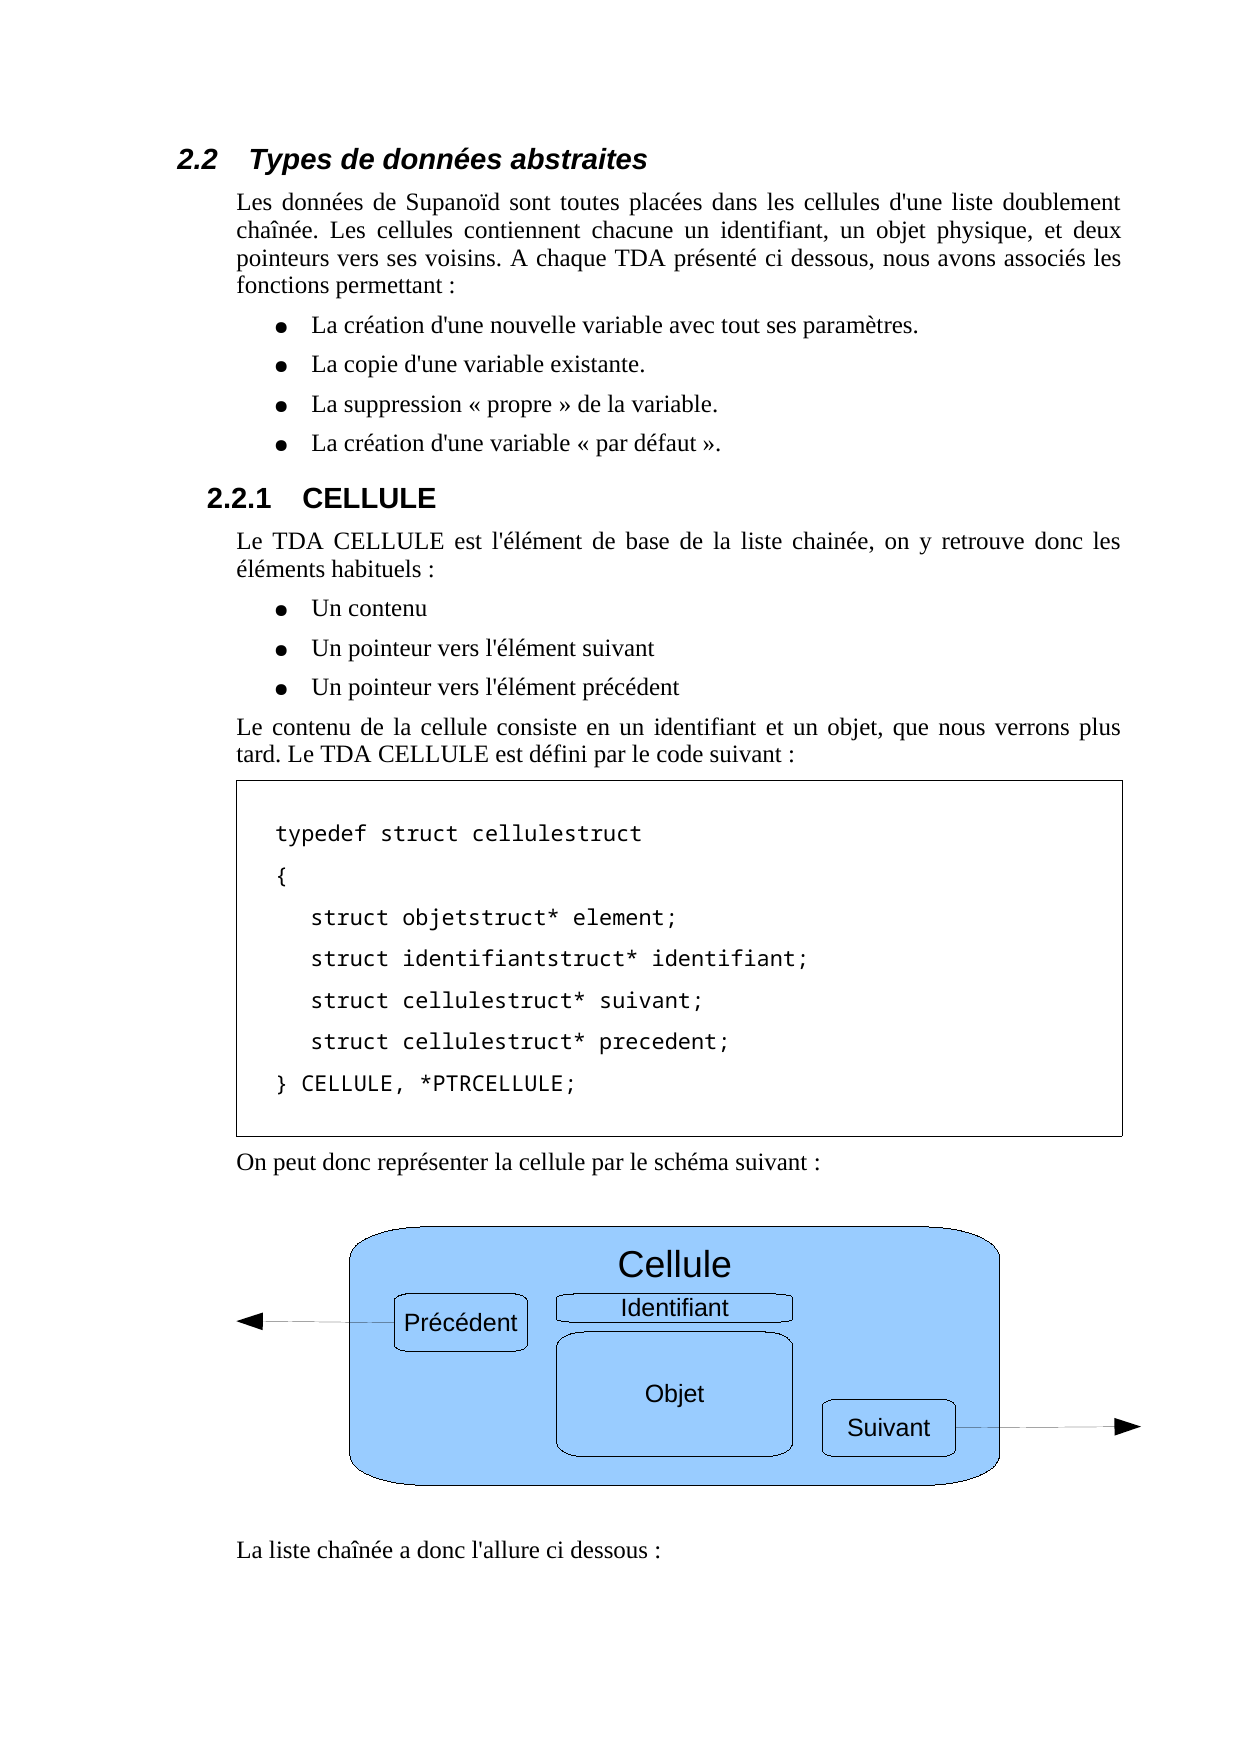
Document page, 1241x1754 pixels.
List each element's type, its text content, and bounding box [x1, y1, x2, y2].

text On peut donc représenter la cellule par le schéma suivant : [236, 1148, 1122, 1176]
text struct identifiantstruct* identifiant; [237, 904, 1122, 946]
text struct cellulestruct* suivant; [237, 946, 1122, 988]
text struct objetstruct* element; [237, 863, 1122, 904]
text struct cellulestruct* precedent; [237, 988, 1122, 1029]
text Les données de Supanoïd sont toutes placées dans les cellules d'une liste doublement chaînée. Les cellules contiennent chacune un identifiant, un objet physique, et deux pointeurs vers ses voisins. A chaque TDA présenté ci dessous, nous avons associés les fonctions permettant : [236, 188, 1122, 299]
subtitle Types de données abstraites [118, 143, 1122, 176]
text { [237, 821, 1122, 863]
list La création d'une variable « par défaut ». [274, 429, 1122, 457]
text Le TDA CELLULE est l'élément de base de la liste chainée, on y retrouve donc les éléments habituels : [236, 527, 1122, 582]
text La liste chaînée a donc l'allure ci dessous : [236, 1537, 1122, 1564]
list La suppression « propre » de la variable. [274, 390, 1122, 417]
text Le contenu de la cellule consiste en un identifiant et un objet, que nous verrons plus tard. Le TDA CELLULE est défini par le code suivant : [236, 713, 1122, 768]
text typedef struct cellulestruct [237, 781, 1122, 821]
list Un contenu [274, 594, 1122, 622]
list Un pointeur vers l'élément suivant [274, 634, 1122, 661]
subtitle CELLULE [118, 482, 1122, 514]
list La copie d'une variable existante. [274, 350, 1122, 378]
text } CELLULE, *PTRCELLULE; [237, 1029, 1122, 1136]
list La création d'une nouvelle variable avec tout ses paramètres. [274, 311, 1122, 338]
list Un pointeur vers l'élément précédent [274, 673, 1122, 701]
